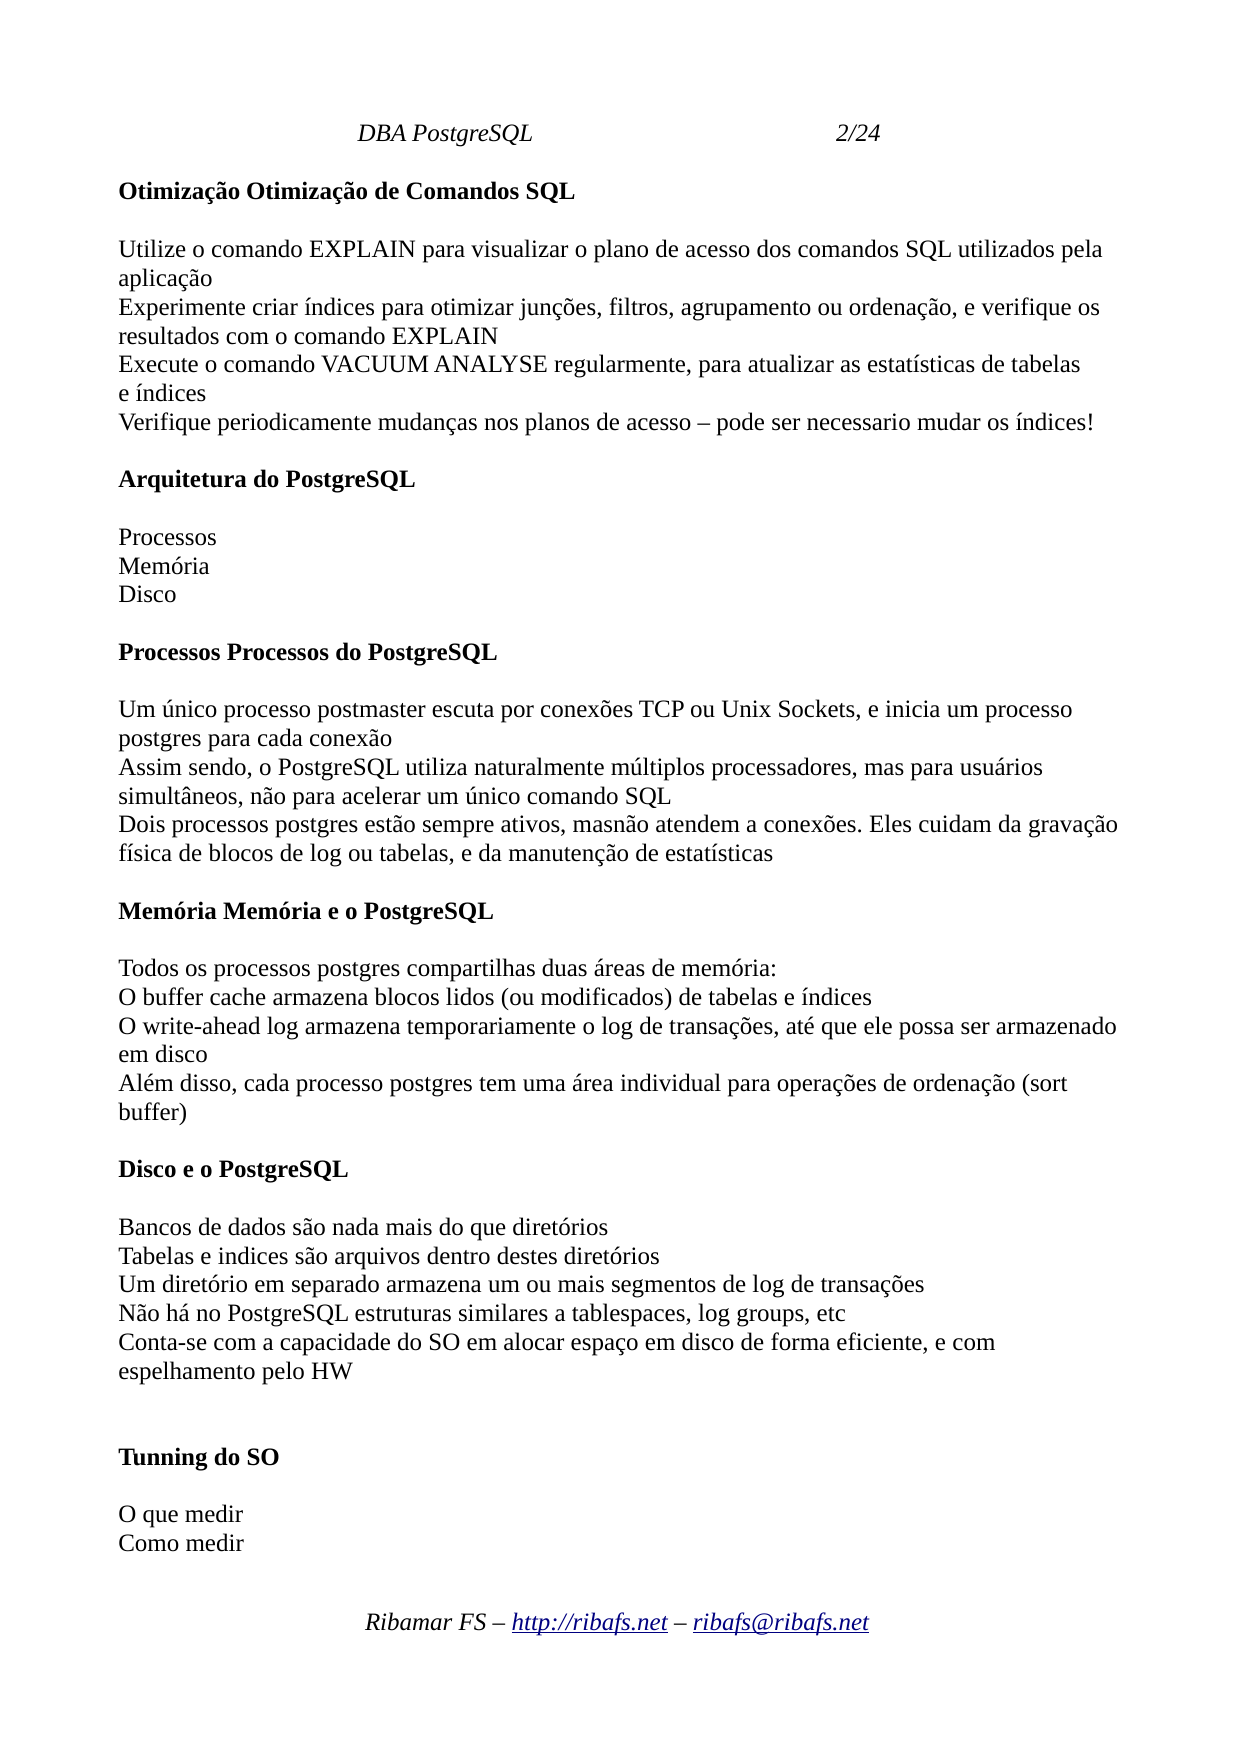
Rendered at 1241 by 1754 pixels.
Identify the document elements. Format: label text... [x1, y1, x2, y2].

text Arquitetura do PostgreSQL [118, 464, 1122, 493]
text Experimente criar índices para otimizar junções, filtros, agrupamento ou ordenação, e verifique os [118, 292, 1122, 321]
text Execute o comando VACUUM ANALYSE regularmente, para atualizar as estatísticas de tabelas [118, 349, 1122, 378]
text O buffer cache armazena blocos lidos (ou modificados) de tabelas e índices [118, 982, 1122, 1011]
text Todos os processos postgres compartilhas duas áreas de memória: [118, 953, 1122, 982]
text Não há no PostgreSQL estruturas similares a tablespaces, log groups, etc [118, 1298, 1122, 1327]
text Processos Processos do PostgreSQL [118, 637, 1122, 666]
text Dois processos postgres estão sempre ativos, masnão atendem a conexões. Eles cuidam da gravação [118, 809, 1122, 838]
text Tabelas e indices são arquivos dentro destes diretórios [118, 1241, 1122, 1269]
text Memória Memória e o PostgreSQL [118, 896, 1122, 924]
text Assim sendo, o PostgreSQL utiliza naturalmente múltiplos processadores, mas para usuários [118, 752, 1122, 781]
text Como medir [118, 1528, 1122, 1557]
text Disco e o PostgreSQL [118, 1154, 1122, 1183]
text Otimização Otimização de Comandos SQL [118, 176, 1122, 206]
text Processos [118, 522, 1122, 551]
text simultâneos, não para acelerar um único comando SQL [118, 781, 1122, 809]
text Verifique periodicamente mudanças nos planos de acesso – pode ser necessario mudar os índices! [118, 407, 1122, 436]
text Tunning do SO [118, 1442, 1122, 1471]
text Utilize o comando EXPLAIN para visualizar o plano de acesso dos comandos SQL utilizados pela aplicação [118, 234, 1122, 292]
text Memória [118, 551, 1122, 579]
text e índices [118, 378, 1122, 407]
text O que medir [118, 1499, 1122, 1528]
text resultados com o comando EXPLAIN [118, 321, 1122, 349]
text Bancos de dados são nada mais do que diretórios [118, 1212, 1122, 1241]
text Conta-se com a capacidade do SO em alocar espaço em disco de forma eficiente, e com espelhamento pelo HW [118, 1327, 1122, 1384]
text O write-ahead log armazena temporariamente o log de transações, até que ele possa ser armazenado em disco [118, 1011, 1122, 1068]
text Disco [118, 579, 1122, 608]
text Além disso, cada processo postgres tem uma área individual para operações de ordenação (sort buffer) [118, 1068, 1122, 1126]
text Um diretório em separado armazena um ou mais segmentos de log de transações [118, 1269, 1122, 1298]
text Um único processo postmaster escuta por conexões TCP ou Unix Sockets, e inicia um processo postgres para cada conexão [118, 694, 1122, 752]
text física de blocos de log ou tabelas, e da manutenção de estatísticas [118, 838, 1122, 867]
